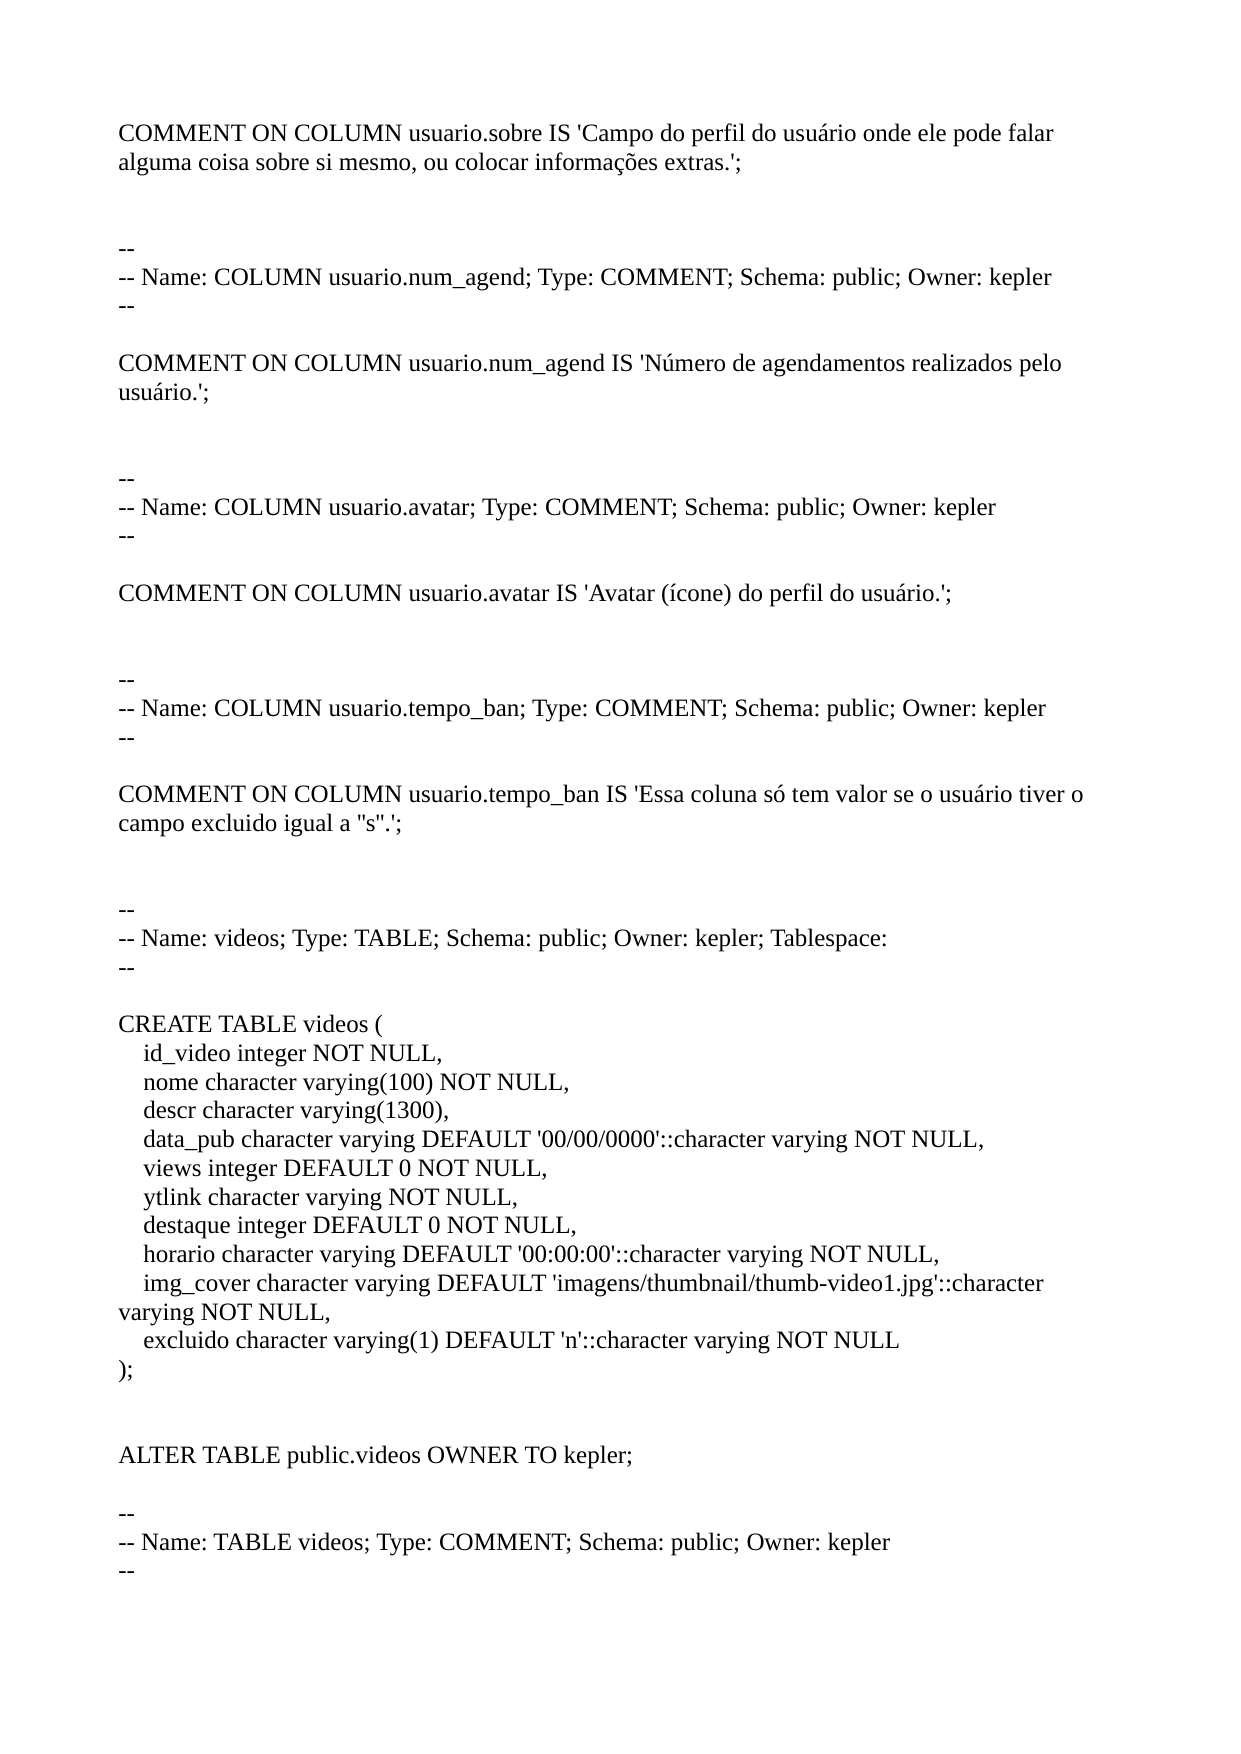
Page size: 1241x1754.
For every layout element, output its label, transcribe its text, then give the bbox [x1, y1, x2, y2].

text -- [118, 1498, 1122, 1527]
text -- Name: COLUMN usuario.tempo_ban; Type: COMMENT; Schema: public; Owner: kepler [118, 693, 1122, 722]
text ytlink character varying NOT NULL, [118, 1182, 1122, 1211]
text -- [118, 291, 1122, 319]
text img_cover character varying DEFAULT 'imagens/thumbnail/thumb-video1.jpg'::character varying NOT NULL, [118, 1268, 1122, 1326]
text destaque integer DEFAULT 0 NOT NULL, [118, 1211, 1122, 1239]
text ); [118, 1354, 1122, 1383]
text -- [118, 722, 1122, 751]
text -- [118, 463, 1122, 492]
text descr character varying(1300), [118, 1096, 1122, 1124]
text -- [118, 952, 1122, 981]
text CREATE TABLE videos ( [118, 1009, 1122, 1038]
text -- [118, 894, 1122, 923]
text -- [118, 664, 1122, 693]
text COMMENT ON COLUMN usuario.tempo_ban IS 'Essa coluna só tem valor se o usuário tiver o campo excluido igual a ''s''.'; [118, 779, 1122, 837]
text -- [118, 233, 1122, 262]
text -- [118, 521, 1122, 549]
text -- Name: COLUMN usuario.num_agend; Type: COMMENT; Schema: public; Owner: kepler [118, 262, 1122, 291]
text data_pub character varying DEFAULT '00/00/0000'::character varying NOT NULL, [118, 1124, 1122, 1153]
text id_video integer NOT NULL, [118, 1038, 1122, 1067]
text COMMENT ON COLUMN usuario.sobre IS 'Campo do perfil do usuário onde ele pode falar alguma coisa sobre si mesmo, ou colocar informações extras.'; [118, 118, 1122, 176]
text -- Name: COLUMN usuario.avatar; Type: COMMENT; Schema: public; Owner: kepler [118, 492, 1122, 521]
text excluido character varying(1) DEFAULT 'n'::character varying NOT NULL [118, 1326, 1122, 1354]
text -- Name: videos; Type: TABLE; Schema: public; Owner: kepler; Tablespace: [118, 923, 1122, 952]
text nome character varying(100) NOT NULL, [118, 1067, 1122, 1096]
text COMMENT ON COLUMN usuario.num_agend IS 'Número de agendamentos realizados pelo usuário.'; [118, 348, 1122, 406]
text -- [118, 1556, 1122, 1584]
text ALTER TABLE public.videos OWNER TO kepler; [118, 1441, 1122, 1469]
text COMMENT ON COLUMN usuario.avatar IS 'Avatar (ícone) do perfil do usuário.'; [118, 578, 1122, 607]
text horario character varying DEFAULT '00:00:00'::character varying NOT NULL, [118, 1239, 1122, 1268]
text views integer DEFAULT 0 NOT NULL, [118, 1153, 1122, 1182]
text -- Name: TABLE videos; Type: COMMENT; Schema: public; Owner: kepler [118, 1527, 1122, 1556]
